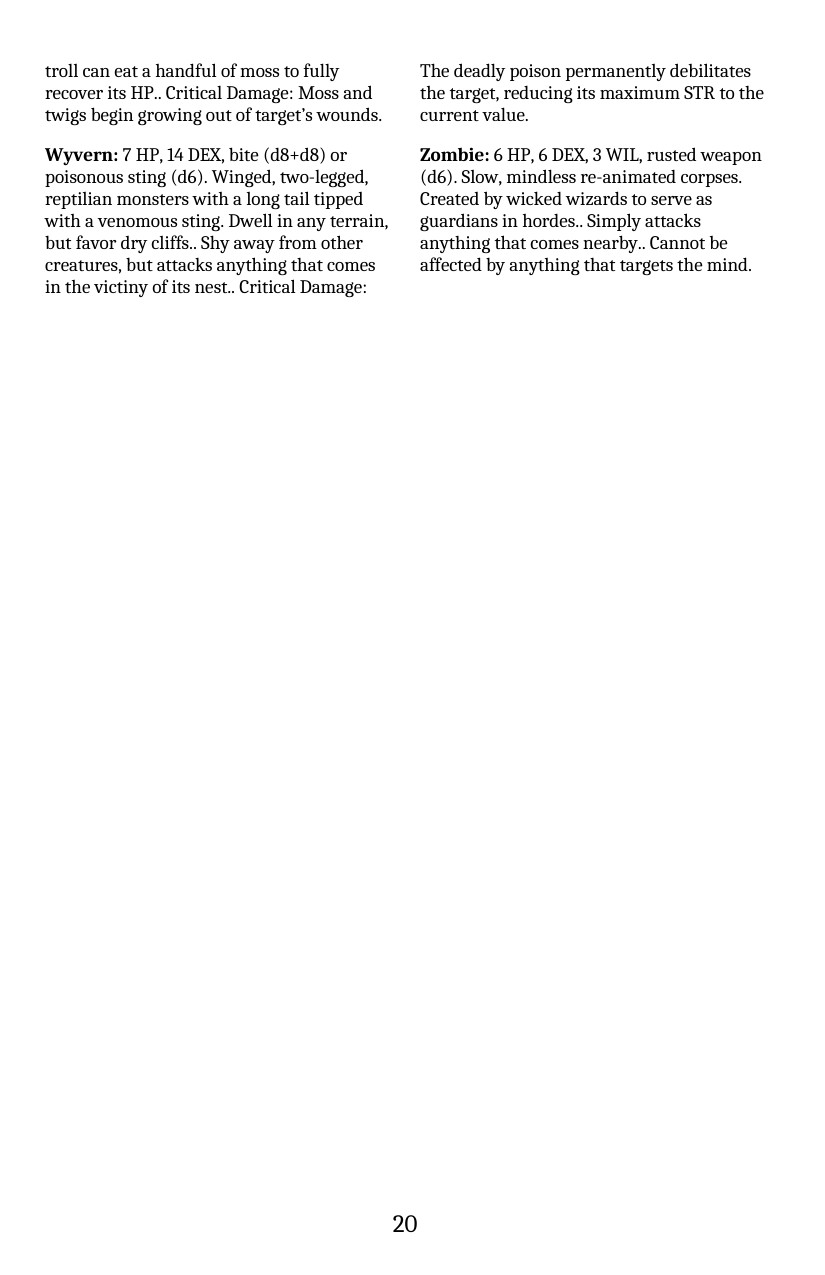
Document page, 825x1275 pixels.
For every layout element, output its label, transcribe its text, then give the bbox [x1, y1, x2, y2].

text The deadly poison permanently debilitates the target, reducing its maximum STR to the current value. [420, 60, 765, 126]
text troll can eat a handful of moss to fully recover its HP.. Critical Damage: Moss and twigs begin growing out of target’s wounds. [45, 60, 390, 126]
text Wyvern: 7 HP, 14 DEX, bite (d8+d8) or poisonous sting (d6). Winged, two-legged, reptilian monsters with a long tail tipped with a venomous sting. Dwell in any terrain, but favor dry cliffs.. Shy away from other creatures, but attacks anything that comes in the victiny of its nest.. Critical Damage: [45, 145, 390, 298]
text Zombie: 6 HP, 6 DEX, 3 WIL, rusted weapon (d6). Slow, mindless re-animated corpses. Created by wicked wizards to serve as guardians in hordes.. Simply attacks anything that comes nearby.. Cannot be affected by anything that targets the mind. [420, 145, 765, 277]
